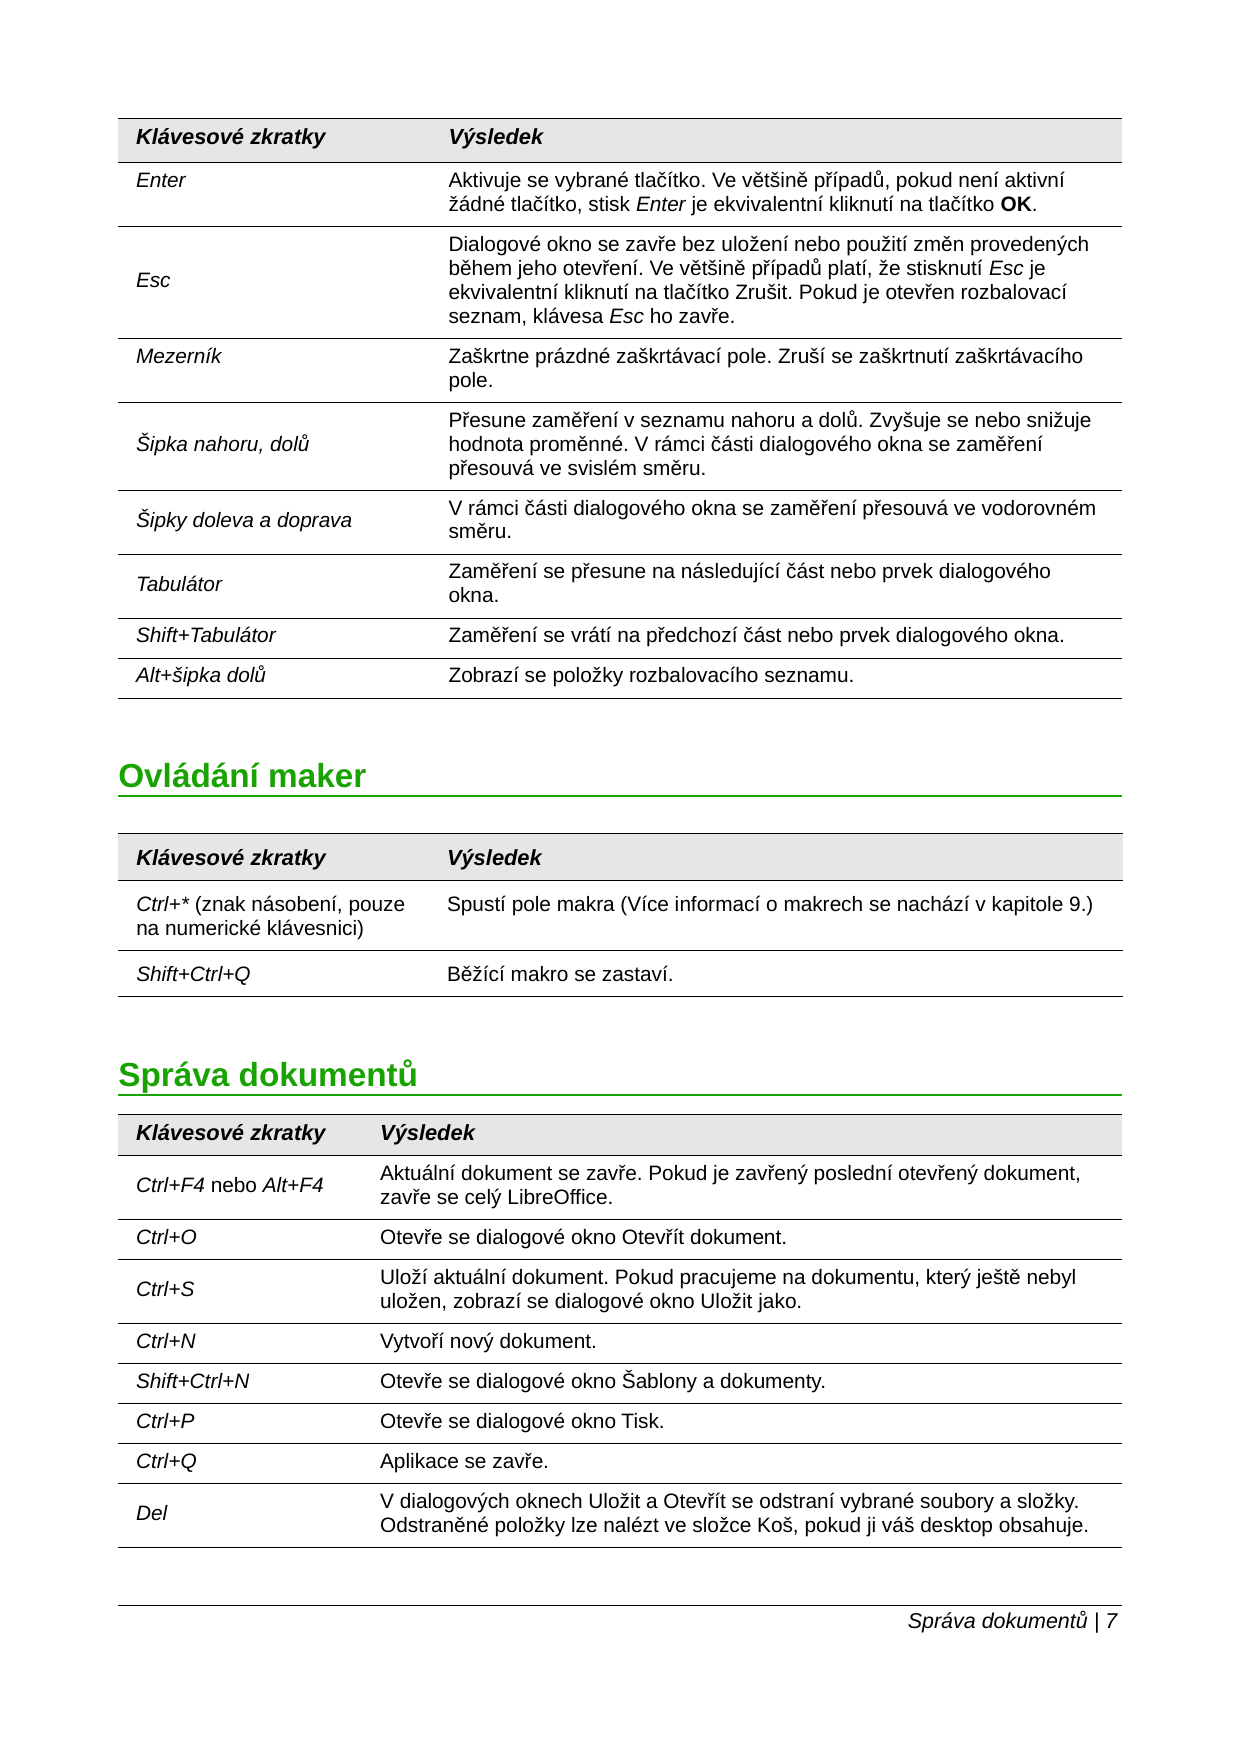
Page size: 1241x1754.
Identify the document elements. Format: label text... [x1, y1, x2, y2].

subtitle Správa dokumentů [118, 1056, 1122, 1094]
table_cell Ctrl+N [118, 1324, 362, 1363]
table_cell Zaměření se přesune na následující část nebo prvek dialogového okna. [431, 555, 1122, 617]
table_cell Aktuální dokument se zavře. Pokud je zavřený poslední otevřený dokument, zavře se celý LibreOffice. [362, 1156, 1122, 1219]
table_cell Ctrl+* (znak násobení, pouze na numerické klávesnici) [118, 881, 429, 950]
table_header Klávesové zkratky [118, 119, 431, 162]
table_cell Uloží aktuální dokument. Pokud pracujeme na dokumentu, který ještě nebyl uložen, zobrazí se dialogové okno Uložit jako. [362, 1260, 1122, 1323]
table_cell Otevře se dialogové okno Šablony a dokumenty. [362, 1364, 1122, 1403]
table_cell V rámci části dialogového okna se zaměření přesouvá ve vodorovném směru. [431, 491, 1122, 553]
table_cell Spustí pole makra (Více informací o makrech se nachází v kapitole 9.) [429, 881, 1123, 950]
table_cell Přesune zaměření v seznamu nahoru a dolů. Zvyšuje se nebo snižuje hodnota proměnné. V rámci části dialogového okna se zaměření přesouvá ve svislém směru. [431, 403, 1122, 489]
table_cell Ctrl+F4 nebo Alt+F4 [118, 1156, 362, 1219]
table_cell Ctrl+Q [118, 1444, 362, 1483]
table_cell Alt+šipka dolů [118, 659, 431, 697]
table_cell Běžící makro se zastaví. [429, 951, 1123, 996]
table_cell Esc [118, 227, 431, 338]
table_cell Shift+Ctrl+Q [118, 951, 429, 996]
table_cell Zaškrtne prázdné zaškrtávací pole. Zruší se zaškrtnutí zaškrtávacího pole. [431, 339, 1122, 402]
table_cell Shift+Ctrl+N [118, 1364, 362, 1403]
table_cell Enter [118, 163, 431, 226]
table_cell Ctrl+S [118, 1260, 362, 1323]
table_header Klávesové zkratky [118, 834, 429, 880]
table_cell Aplikace se zavře. [362, 1444, 1122, 1483]
table_cell Shift+Tabulátor [118, 619, 431, 657]
table_cell Del [118, 1484, 362, 1547]
table_header Výsledek [429, 834, 1123, 880]
table_cell Aktivuje se vybrané tlačítko. Ve většině případů, pokud není aktivní žádné tlačítko, stisk Enter je ekvivalentní kliknutí na tlačítko OK. [431, 163, 1122, 226]
table_header Výsledek [362, 1115, 1122, 1155]
subtitle Ovládání maker [118, 757, 1122, 795]
table_cell Mezerník [118, 339, 431, 402]
table_cell V dialogových oknech Uložit a Otevřít se odstraní vybrané soubory a složky. Odstraněné položky lze nalézt ve složce Koš, pokud ji váš desktop obsahuje. [362, 1484, 1122, 1547]
table_cell Zobrazí se položky rozbalovacího seznamu. [431, 659, 1122, 697]
table_cell Ctrl+O [118, 1220, 362, 1259]
table_cell Ctrl+P [118, 1404, 362, 1443]
table_cell Otevře se dialogové okno Tisk. [362, 1404, 1122, 1443]
table_cell Šipka nahoru, dolů [118, 403, 431, 489]
table_cell Dialogové okno se zavře bez uložení nebo použití změn provedených během jeho otevření. Ve většině případů platí, že stisknutí Esc je ekvivalentní kliknutí na tlačítko Zrušit. Pokud je otevřen rozbalovací seznam, klávesa Esc ho zavře. [431, 227, 1122, 338]
table_header Klávesové zkratky [118, 1115, 362, 1155]
table_cell Zaměření se vrátí na předchozí část nebo prvek dialogového okna. [431, 619, 1122, 657]
table_cell Šipky doleva a doprava [118, 491, 431, 553]
table_header Výsledek [431, 119, 1122, 162]
table_cell Vytvoří nový dokument. [362, 1324, 1122, 1363]
table_cell Tabulátor [118, 555, 431, 617]
table_cell Otevře se dialogové okno Otevřít dokument. [362, 1220, 1122, 1259]
